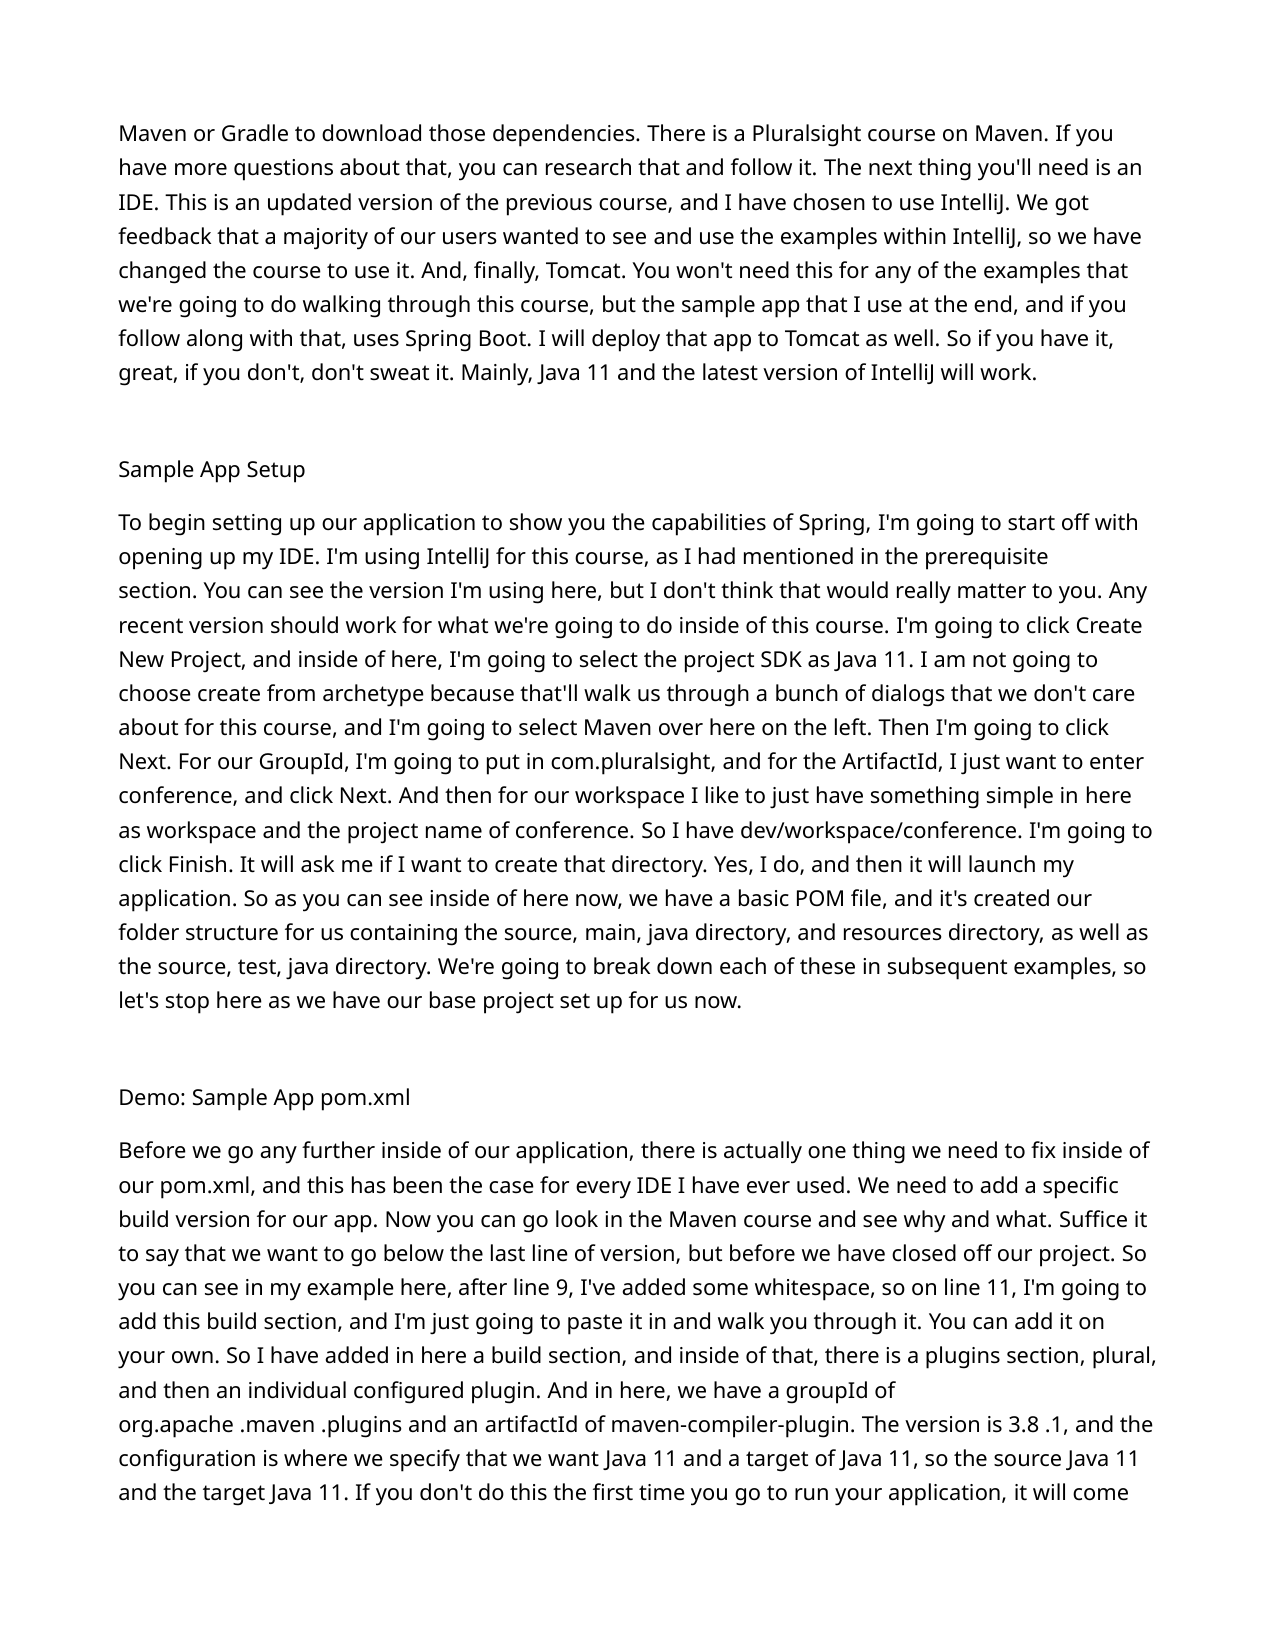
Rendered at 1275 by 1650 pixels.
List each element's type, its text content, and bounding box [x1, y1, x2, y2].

text To begin setting up our application to show you the capabilities of Spring, I'm going to start off with opening up my IDE. I'm using IntelliJ for this course, as I had mentioned in the prerequisite section. You can see the version I'm using here, but I don't think that would really matter to you. Any recent version should work for what we're going to do inside of this course. I'm going to click Create New Project, and inside of here, I'm going to select the project SDK as Java 11. I am not going to choose create from archetype because that'll walk us through a bunch of dialogs that we don't care about for this course, and I'm going to select Maven over here on the left. Then I'm going to click Next. For our GroupId, I'm going to put in com.pluralsight, and for the ArtifactId, I just want to enter conference, and click Next. And then for our workspace I like to just have something simple in here as workspace and the project name of conference. So I have dev/workspace/conference. I'm going to click Finish. It will ask me if I want to create that directory. Yes, I do, and then it will launch my application. So as you can see inside of here now, we have a basic POM file, and it's created our folder structure for us containing the source, main, java directory, and resources directory, as well as the source, test, java directory. We're going to break down each of these in subsequent examples, so let's stop here as we have our base project set up for us now. [118, 507, 1157, 1015]
subtitle Sample App Setup [118, 454, 1157, 484]
text Before we go any further inside of our application, there is actually one thing we need to fix inside of our pom.xml, and this has been the case for every IDE I have ever used. We need to add a specific build version for our app. Now you can go look in the Maven course and see why and what. Suffice it to say that we want to go below the last line of version, but before we have closed off our project. So you can see in my example here, after line 9, I've added some whitespace, so on line 11, I'm going to add this build section, and I'm just going to paste it in and walk you through it. You can add it on your own. So I have added in here a build section, and inside of that, there is a plugins section, plural, and then an individual configured plugin. And in here, we have a groupId of org.apache .maven .plugins and an artifactId of maven-compiler-plugin. The version is 3.8 .1, and the configuration is where we specify that we want Java 11 and a target of Java 11, so the source Java 11 and the target Java 11. If you don't do this the first time you go to run your application, it will come [118, 1135, 1157, 1507]
subtitle Demo: Sample App pom.xml [118, 1082, 1157, 1112]
text Maven or Gradle to download those dependencies. There is a Pluralsight course on Maven. If you have more questions about that, you can research that and follow it. The next thing you'll need is an IDE. This is an updated version of the previous course, and I have chosen to use IntelliJ. We got feedback that a majority of our users wanted to see and use the examples within IntelliJ, so we have changed the course to use it. And, finally, Tomcat. You won't need this for any of the examples that we're going to do walking through this course, but the sample app that I use at the end, and if you follow along with that, uses Spring Boot. I will deploy that app to Tomcat as well. So if you have it, great, if you don't, don't sweat it. Mainly, Java 11 and the latest version of IntelliJ will work. [118, 118, 1157, 387]
